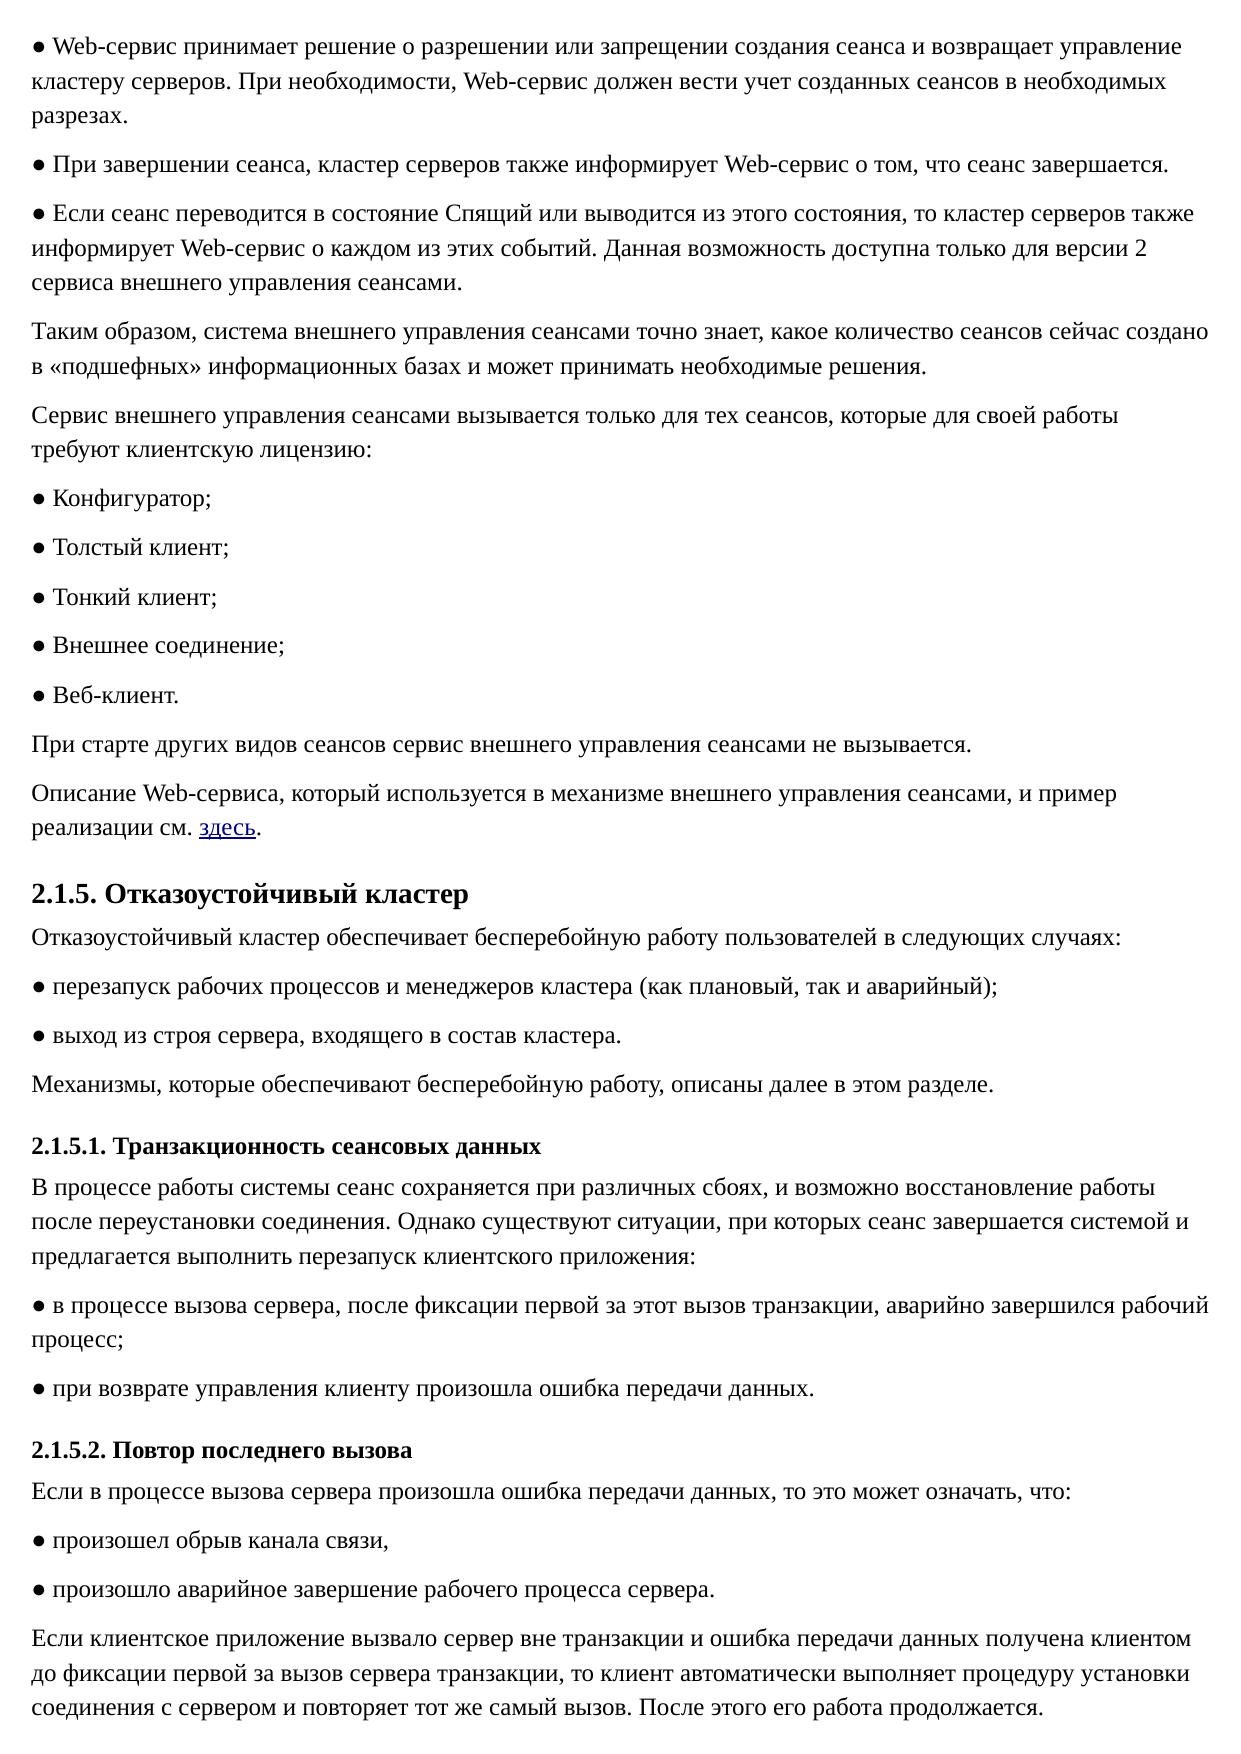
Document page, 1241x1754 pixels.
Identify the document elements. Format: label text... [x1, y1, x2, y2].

text ● в процессе вызова сервера, после фиксации первой за этот вызов транзакции, аварийно завершился рабочий процесс; [31, 1290, 1212, 1353]
text ● Толстый клиент; [31, 532, 1212, 561]
text Механизмы, которые обеспечивают бесперебойную работу, описаны далее в этом разделе. [31, 1069, 1212, 1098]
text Сервис внешнего управления сеансами вызывается только для тех сеансов, которые для своей работы требуют клиентскую лицензию: [31, 400, 1212, 463]
text ● произошел обрыв канала связи, [31, 1525, 1212, 1554]
text При старте других видов сеансов сервис внешнего управления сеансами не вызывается. [31, 729, 1212, 757]
subtitle 2.1.5.2. Повтор последнего вызова [31, 1435, 1212, 1464]
text ● Если сеанс переводится в состояние Спящий или выводится из этого состояния, то кластер серверов также информирует Web-сервис о каждом из этих событий. Данная возможность доступна только для версии 2 сервиса внешнего управления сеансами. [31, 198, 1212, 296]
text Отказоустойчивый кластер обеспечивает бесперебойную работу пользователей в следующих случаях: [31, 922, 1212, 951]
text ● Веб-клиент. [31, 680, 1212, 708]
text Таким образом, система внешнего управления сеансами точно знает, какое количество сеансов сейчас создано в «подшефных» информационных базах и может принимать необходимые решения. [31, 316, 1212, 379]
text ● Тонкий клиент; [31, 582, 1212, 610]
subtitle 2.1.5. Отказоустойчивый кластер [31, 876, 1212, 909]
text ● Web-сервис принимает решение о разрешении или запрещении создания сеанса и возвращает управление кластеру серверов. При необходимости, Web-сервис должен вести учет созданных сеансов в необходимых разрезах. [31, 31, 1212, 129]
text Если клиентское приложение вызвало сервер вне транзакции и ошибка передачи данных получена клиентом до фиксации первой за вызов сервера транзакции, то клиент автоматически выполняет процедуру установки соединения с сервером и повторяет тот же самый вызов. После этого его работа продолжается. [31, 1623, 1212, 1721]
text Если в процессе вызова сервера произошла ошибка передачи данных, то это может означать, что: [31, 1476, 1212, 1505]
text Описание Web-сервиса, который используется в механизме внешнего управления сеансами, и пример реализации см. здесь. [31, 778, 1212, 841]
text ● при возврате управления клиенту произошла ошибка передачи данных. [31, 1373, 1212, 1402]
text ● Конфигуратор; [31, 483, 1212, 512]
text ● При завершении сеанса, кластер серверов также информирует Web-сервис о том, что сеанс завершается. [31, 149, 1212, 178]
text ● произошло аварийное завершение рабочего процесса сервера. [31, 1574, 1212, 1603]
text ● выход из строя сервера, входящего в состав кластера. [31, 1020, 1212, 1049]
text ● Внешнее соединение; [31, 631, 1212, 659]
subtitle 2.1.5.1. Транзакционность сеансовых данных [31, 1131, 1212, 1159]
text В процессе работы системы сеанс сохраняется при различных сбоях, и возможно восстановление работы после переустановки соединения. Однако существуют ситуации, при которых сеанс завершается системой и предлагается выполнить перезапуск клиентского приложения: [31, 1172, 1212, 1270]
text ● перезапуск рабочих процессов и менеджеров кластера (как плановый, так и аварийный); [31, 971, 1212, 1000]
